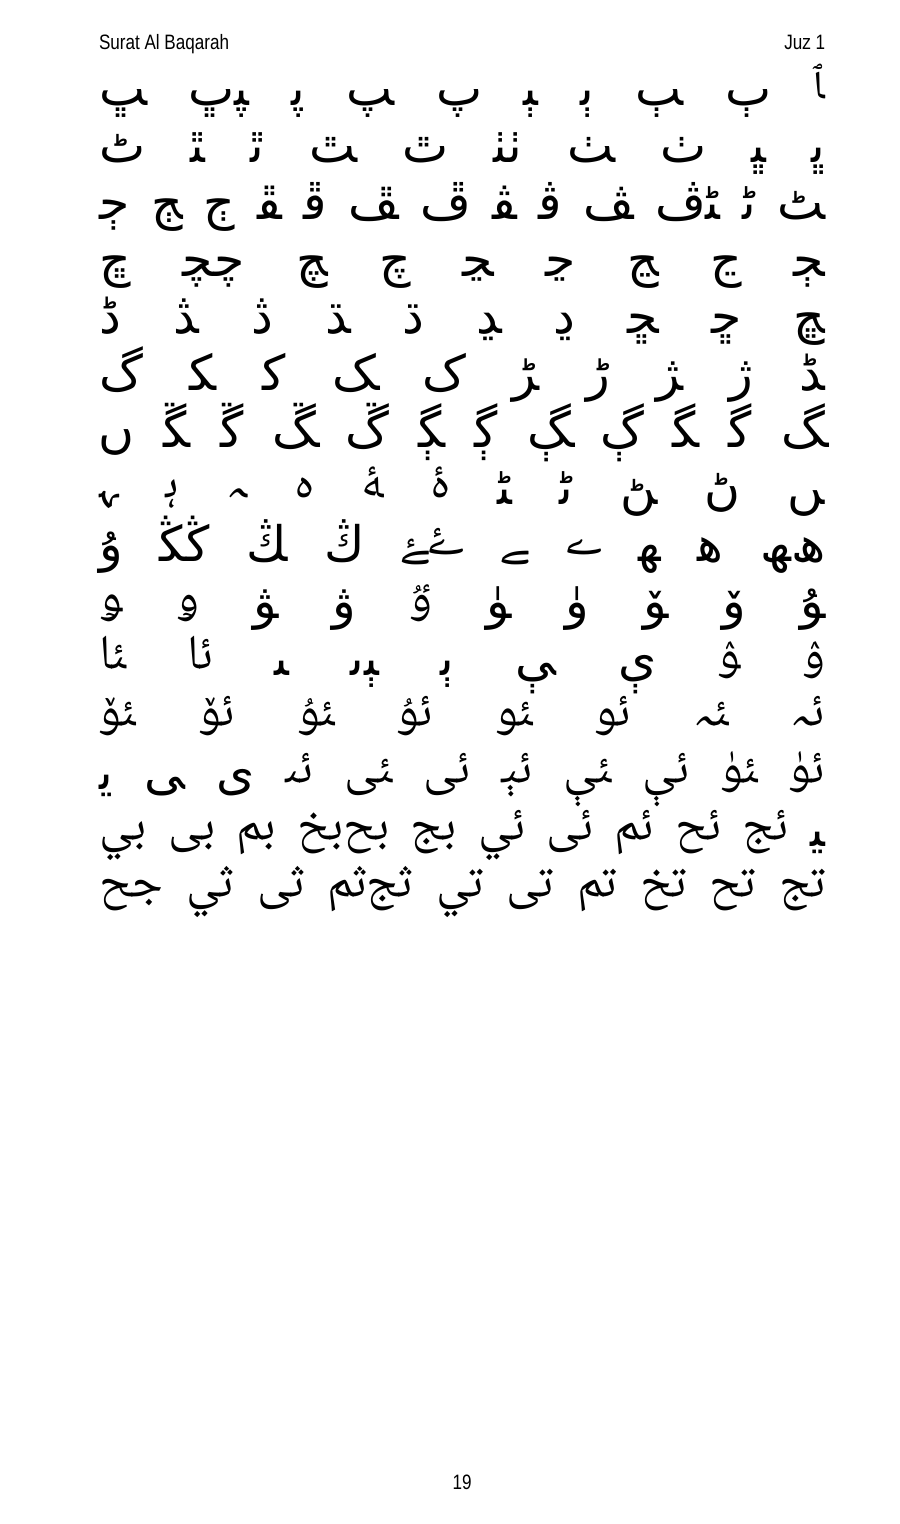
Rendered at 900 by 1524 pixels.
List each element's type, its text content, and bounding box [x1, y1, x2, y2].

text ﰋ ﰌ ﰍ ﰎ ﰏ ﰐ ﰑﰒ ﰓ ﰔ ﰕ [99, 858, 825, 915]
text ﭑ ﭒ ﭓ ﭔ ﭕ ﭖ ﭗ ﭘ ﭙﭚ ﭛ [99, 60, 825, 117]
text ﭧ ﭨ ﭩﭪ ﭫ ﭬ ﭭ ﭮ ﭯ ﭰ ﭱ ﭲ ﭳ ﭴ [99, 174, 825, 231]
text ﮪﮫ ﮬ ﮭ ﮮ ﮯ ﮰﮱ ﯓ ﯔ ﯕﯖ ﯗ [99, 516, 825, 573]
text ﯘ ﯙ ﯚ ﯛ ﯜ ﯝ ﯞ ﯟ ﯠ ﯡ [99, 573, 825, 630]
text ﭜ ﭝ ﭞ ﭟ ﭠﭡ ﭢ ﭣ ﭤ ﭥ ﭦ [99, 117, 825, 174]
text ﮓ ﮔ ﮕ ﮖ ﮗ ﮘ ﮙ ﮚ ﮛ ﮜ ﮝ ﮞ [99, 402, 825, 459]
text ﯴ ﯵ ﯶ ﯷ ﯸ ﯹ ﯺ ﯻ ﯼ ﯽ ﯾ [99, 744, 825, 801]
text ﭿ ﮀ ﮁ ﮂ ﮃ ﮄ ﮅ ﮆ ﮇ ﮈ [99, 288, 825, 345]
text ﯬ ﯭ ﯮ ﯯ ﯰ ﯱ ﯲ ﯳ [99, 687, 825, 744]
text ﯿ ﰀ ﰁ ﰂ ﰃ ﰄ ﰅ ﰆﰇ ﰈ ﰉ ﰊ [99, 801, 825, 858]
text ﮟ ﮠ ﮡ ﮢ ﮣ ﮤ ﮥ ﮦ ﮧ ﮨ ﮩ [99, 459, 825, 516]
text ﯢ ﯣ ﯤ ﯥ ﯦ ﯧﯨ ﯩ ﯪ ﯫ [99, 630, 825, 687]
text ﭵ ﭶ ﭷ ﭸ ﭹ ﭺ ﭻ ﭼﭽ ﭾ [99, 231, 825, 288]
text ﮉ ﮊ ﮋ ﮌ ﮍ ﮎ ﮏ ﮐ ﮑ ﮒ [99, 345, 825, 402]
